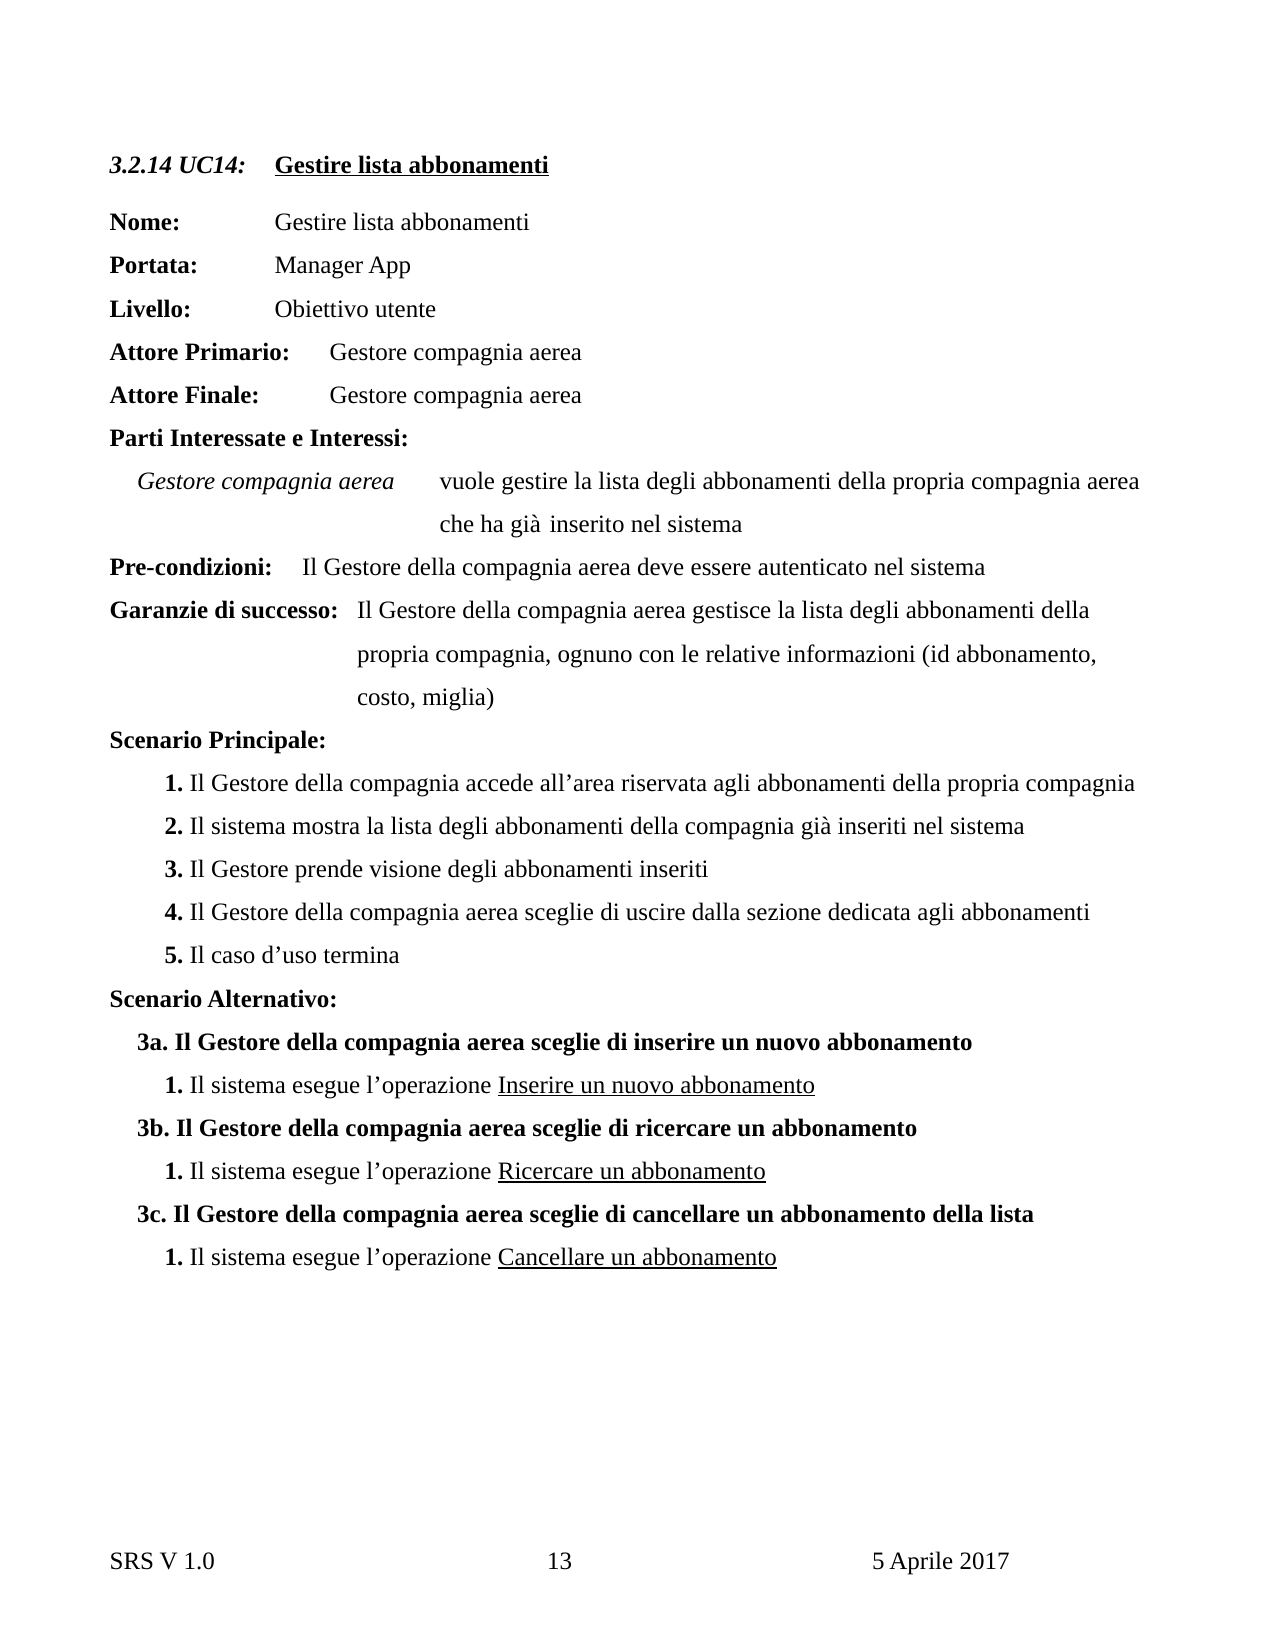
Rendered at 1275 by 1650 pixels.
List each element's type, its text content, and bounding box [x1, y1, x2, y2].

text 3c. Il Gestore della compagnia aerea sceglie di cancellare un abbonamento della lista [109, 1199, 1162, 1228]
text 2. Il sistema mostra la lista degli abbonamenti della compagnia già inseriti nel sistema [109, 811, 1162, 840]
text 1. Il sistema esegue l’operazione Ricercare un abbonamento [109, 1156, 1162, 1185]
text Livello: Obiettivo utente [109, 294, 1162, 322]
text Attore Primario: Gestore compagnia aerea [109, 337, 1162, 366]
text 1. Il Gestore della compagnia accede all’area riservata agli abbonamenti della propria compagnia [109, 768, 1162, 797]
text 3. Il Gestore prende visione degli abbonamenti inseriti [109, 854, 1162, 883]
text Pre-condizioni: Il Gestore della compagnia aerea deve essere autenticato nel sistema [109, 552, 1162, 581]
text Attore Finale: Gestore compagnia aerea [109, 380, 1162, 409]
text Gestore compagnia aerea vuole gestire la lista degli abbonamenti della propria compagnia aerea che ha già inserito nel sistema [109, 466, 1162, 538]
text Parti Interessate e Interessi: [109, 423, 1162, 452]
text Scenario Alternativo: [109, 984, 1162, 1012]
text Scenario Principale: [109, 725, 1162, 754]
text 4. Il Gestore della compagnia aerea sceglie di uscire dalla sezione dedicata agli abbonamenti [109, 897, 1162, 926]
text 1. Il sistema esegue l’operazione Cancellare un abbonamento [109, 1242, 1162, 1271]
text 1. Il sistema esegue l’operazione Inserire un nuovo abbonamento [109, 1070, 1162, 1099]
text 3b. Il Gestore della compagnia aerea sceglie di ricercare un abbonamento [109, 1113, 1162, 1142]
text Portata: Manager App [109, 251, 1162, 279]
text Garanzie di successo: Il Gestore della compagnia aerea gestisce la lista degli abbonamenti della propria compagnia, ognuno con le relative informazioni (id abbonamento, costo, miglia) [109, 596, 1162, 711]
text 3.2.14 UC14: Gestire lista abbonamenti [109, 150, 1162, 179]
text Nome: Gestire lista abbonamenti [109, 207, 1162, 236]
text 5. Il caso d’uso termina [109, 941, 1162, 969]
text 3a. Il Gestore della compagnia aerea sceglie di inserire un nuovo abbonamento [109, 1027, 1162, 1056]
